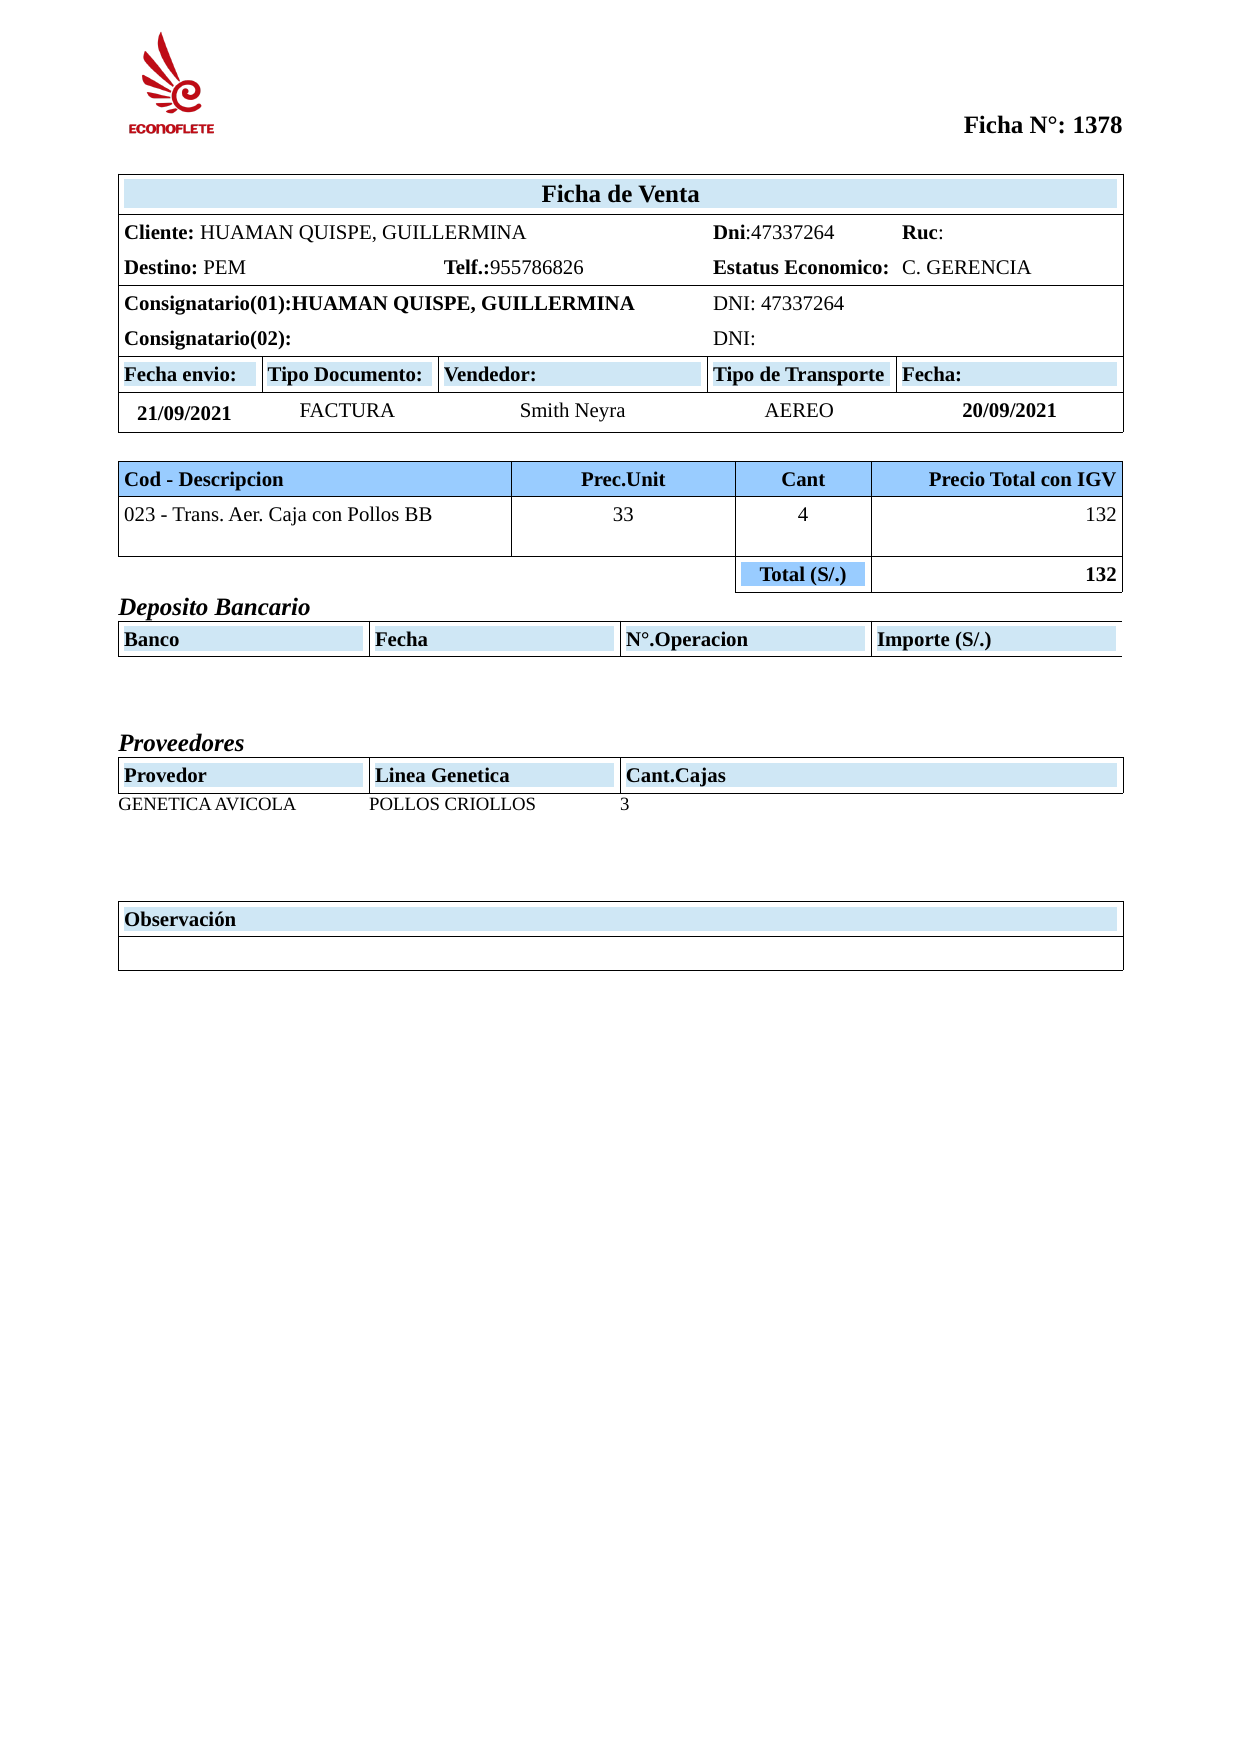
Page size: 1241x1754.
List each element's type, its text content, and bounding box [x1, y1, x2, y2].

table_cell [369, 680, 620, 704]
table_header Cant [736, 462, 871, 496]
table_cell AEREO [707, 393, 896, 432]
table_cell Destino: PEM [119, 249, 438, 285]
table_cell [620, 836, 1123, 858]
table_cell FACTURA [262, 393, 438, 432]
table_cell [620, 657, 871, 680]
table_cell Tipo de Transporte [708, 357, 896, 392]
table_cell [369, 815, 620, 836]
table_cell Smith Neyra [438, 393, 707, 432]
table_cell Cliente: HUAMAN QUISPE, GUILLERMINA [119, 215, 707, 249]
table_cell Ruc: [896, 215, 1123, 249]
table_cell C. GERENCIA [896, 249, 1123, 285]
table_header Cod - Descripcion [119, 462, 511, 496]
table_cell [369, 705, 620, 728]
table_cell 3 [620, 794, 1123, 814]
table_cell [620, 858, 1123, 879]
table_cell [620, 705, 871, 728]
table_cell [620, 680, 871, 704]
table_cell [620, 815, 1123, 836]
table_cell 023 - Trans. Aer. Caja con Pollos BB [119, 497, 511, 556]
table_cell 132 [872, 497, 1122, 556]
table_cell [118, 705, 369, 728]
table_cell Vendedor: [439, 357, 707, 392]
table_cell Fecha: [897, 357, 1123, 392]
table_cell [620, 879, 1123, 901]
table_cell [118, 879, 369, 901]
table_cell 132 [872, 557, 1122, 592]
table_cell [119, 937, 1123, 969]
table_cell DNI: 47337264 [707, 286, 1123, 321]
text Proveedores [118, 728, 1122, 757]
table_cell 21/09/2021 [119, 393, 262, 432]
table_cell [118, 680, 369, 704]
table_cell 4 [736, 497, 871, 556]
table_cell Estatus Economico: [707, 249, 896, 285]
table_cell [871, 680, 1122, 704]
picture [118, 31, 225, 134]
table_header Ficha de Venta [119, 175, 1123, 214]
table_header Linea Genetica [370, 758, 620, 793]
table_cell [369, 657, 620, 680]
table_header Cant.Cajas [621, 758, 1123, 793]
table_header N°.Operacion [621, 622, 871, 656]
table_cell [118, 815, 369, 836]
table_cell 20/09/2021 [896, 393, 1123, 432]
table_cell 33 [512, 497, 735, 556]
table_cell [118, 657, 369, 680]
table_cell [871, 705, 1122, 728]
table_header Importe (S/.) [872, 622, 1122, 656]
table_cell [118, 836, 369, 858]
text Deposito Bancario [118, 592, 1122, 621]
table_cell Consignatario(02): [119, 321, 707, 356]
table_header Banco [119, 622, 369, 656]
table_header Provedor [119, 758, 369, 793]
table_cell [369, 879, 620, 901]
table_cell Dni:47337264 [707, 215, 896, 249]
table_header Observación [119, 902, 1123, 936]
table_cell Fecha envio: [119, 357, 262, 392]
table_cell Tipo Documento: [263, 357, 438, 392]
table_cell [369, 836, 620, 858]
table_cell [118, 858, 369, 879]
table_cell POLLOS CRIOLLOS [369, 794, 620, 814]
table_cell Consignatario(01):HUAMAN QUISPE, GUILLERMINA [119, 286, 707, 321]
table_cell DNI: [707, 321, 1123, 356]
table_header Prec.Unit [512, 462, 735, 496]
table_header Precio Total con IGV [872, 462, 1122, 496]
table_cell [511, 557, 735, 592]
table_cell [369, 858, 620, 879]
table_cell GENETICA AVICOLA [118, 794, 369, 814]
table_cell [118, 557, 511, 592]
table_header Fecha [370, 622, 620, 656]
table_cell Telf.:955786826 [438, 249, 707, 285]
table_cell Total (S/.) [736, 557, 871, 592]
table_cell [871, 657, 1122, 680]
